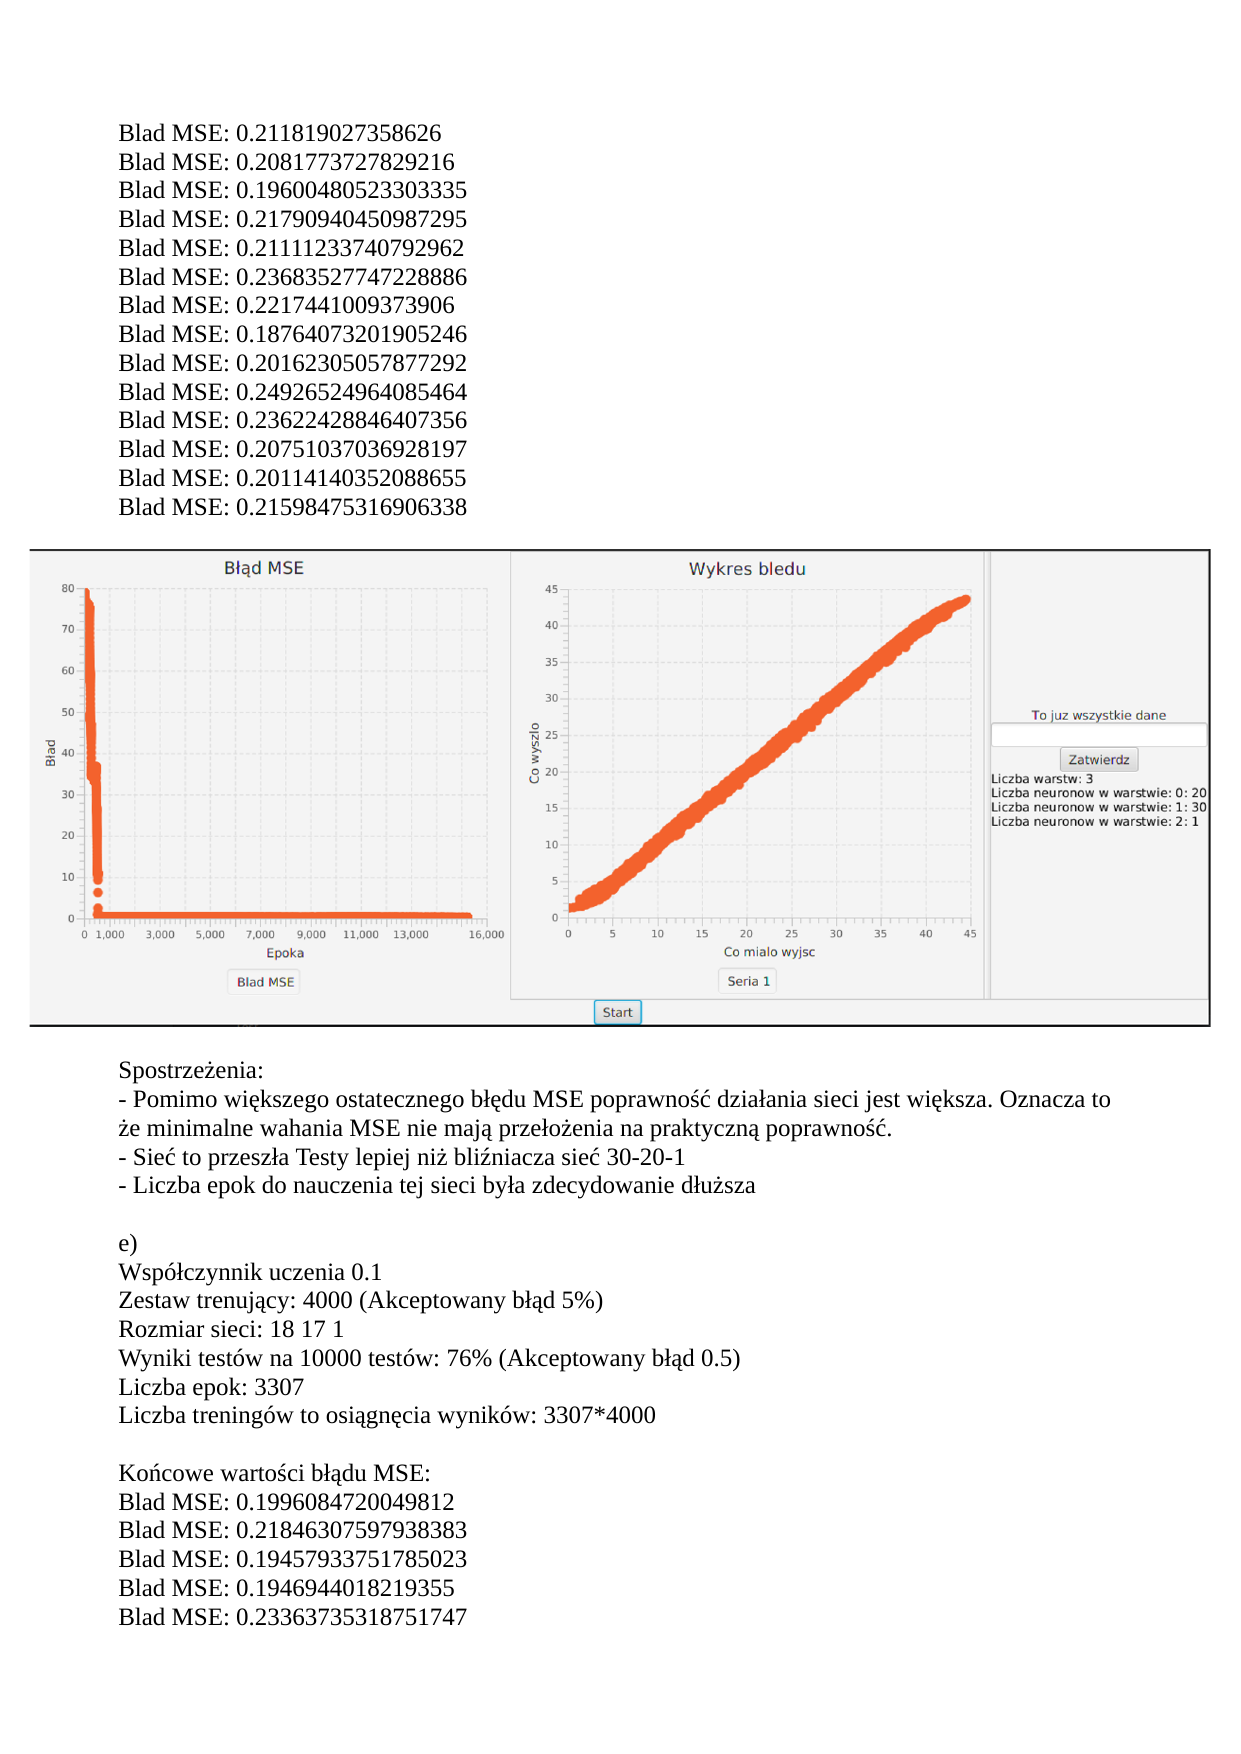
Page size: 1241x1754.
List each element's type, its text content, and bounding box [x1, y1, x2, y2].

text Blad MSE: 0.21598475316906338 [118, 492, 1122, 521]
text Blad MSE: 0.20162305057877292 [118, 348, 1122, 377]
text Blad MSE: 0.211819027358626 [118, 118, 1122, 147]
text Blad MSE: 0.23683527747228886 [118, 262, 1122, 291]
text Blad MSE: 0.21846307597938383 [118, 1515, 1122, 1544]
text e) [118, 1228, 1122, 1257]
text - Sieć to przeszła Testy lepiej niż bliźniacza sieć 30-20-1 [118, 1142, 1122, 1170]
text Blad MSE: 0.20114140352088655 [118, 463, 1122, 492]
picture [29, 549, 1211, 1027]
text Blad MSE: 0.18764073201905246 [118, 319, 1122, 348]
text Blad MSE: 0.21111233740792962 [118, 233, 1122, 262]
text Blad MSE: 0.23363735318751747 [118, 1602, 1122, 1630]
text Blad MSE: 0.19600480523303335 [118, 176, 1122, 204]
text Końcowe wartości błądu MSE: [118, 1458, 1122, 1487]
text Blad MSE: 0.19457933751785023 [118, 1544, 1122, 1573]
text Wyniki testów na 10000 testów: 76% (Akceptowany błąd 0.5) [118, 1343, 1122, 1372]
text Blad MSE: 0.2217441009373906 [118, 291, 1122, 319]
text Blad MSE: 0.23622428846407356 [118, 406, 1122, 434]
text Liczba epok: 3307 [118, 1372, 1122, 1400]
text Blad MSE: 0.24926524964085464 [118, 377, 1122, 406]
text Blad MSE: 0.20751037036928197 [118, 434, 1122, 463]
text Liczba treningów to osiągnęcia wyników: 3307*4000 [118, 1400, 1122, 1429]
text - Liczba epok do nauczenia tej sieci była zdecydowanie dłuższa [118, 1170, 1122, 1199]
text Zestaw trenujący: 4000 (Akceptowany błąd 5%) [118, 1285, 1122, 1314]
text Rozmiar sieci: 18 17 1 [118, 1314, 1122, 1343]
text Blad MSE: 0.21790940450987295 [118, 204, 1122, 233]
text Współczynnik uczenia 0.1 [118, 1257, 1122, 1285]
text Blad MSE: 0.1946944018219355 [118, 1573, 1122, 1602]
text Blad MSE: 0.1996084720049812 [118, 1487, 1122, 1515]
text - Pomimo większego ostatecznego błędu MSE poprawność działania sieci jest większa. Oznacza to że minimalne wahania MSE nie mają przełożenia na praktyczną poprawność. [118, 1084, 1122, 1142]
text Spostrzeżenia: [118, 1055, 1122, 1084]
text Blad MSE: 0.2081773727829216 [118, 147, 1122, 176]
